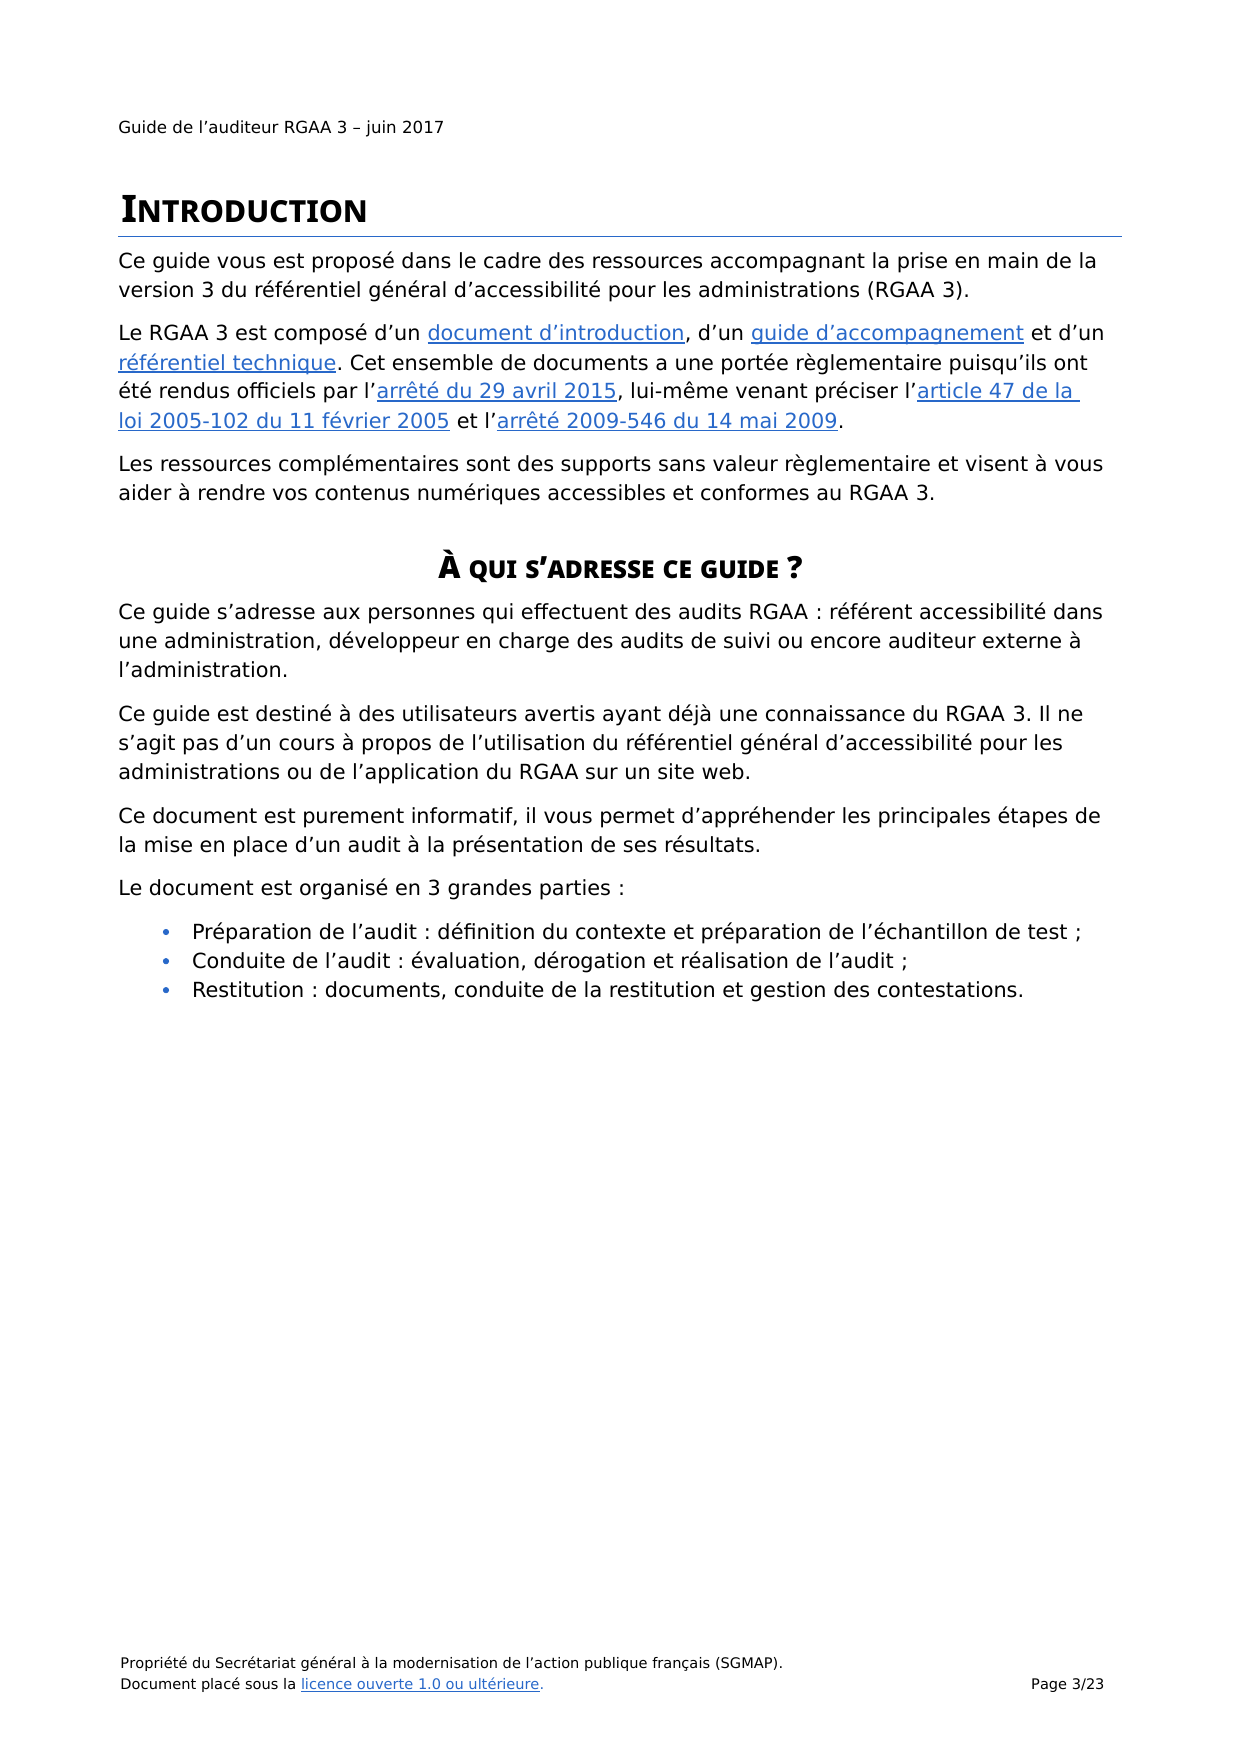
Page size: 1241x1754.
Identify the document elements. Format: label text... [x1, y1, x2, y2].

text Ce document est purement informatif, il vous permet d’appréhender les principales étapes de la mise en place d’un audit à la présentation de ses résultats. [118, 804, 1122, 857]
text Le document est organisé en 3 grandes parties : [118, 876, 1122, 901]
subtitle À qui s’adresse ce guide ? [118, 546, 1122, 588]
text Ce guide vous est proposé dans le cadre des ressources accompagnant la prise en main de la version 3 du référentiel général d’accessibilité pour les administrations (RGAA 3). [118, 249, 1122, 302]
list Restitution : documents, conduite de la restitution et gestion des contestations. [162, 978, 1122, 1002]
list Préparation de l’audit : définition du contexte et préparation de l’échantillon de test ; [162, 920, 1122, 944]
subtitle Introduction [118, 179, 1122, 236]
text Ce guide s’adresse aux personnes qui effectuent des audits RGAA : référent accessibilité dans une administration, développeur en charge des audits de suivi ou encore auditeur externe à l’administration. [118, 600, 1122, 682]
text Les ressources complémentaires sont des supports sans valeur règlementaire et visent à vous aider à rendre vos contenus numériques accessibles et conformes au RGAA 3. [118, 452, 1122, 506]
text Ce guide est destiné à des utilisateurs avertis ayant déjà une connaissance du RGAA 3. Il ne s’agit pas d’un cours à propos de l’utilisation du référentiel général d’accessibilité pour les administrations ou de l’application du RGAA sur un site web. [118, 702, 1122, 784]
text Le RGAA 3 est composé d’un document d’introduction, d’un guide d’accompagnement et d’un référentiel technique. Cet ensemble de documents a une portée règlementaire puisqu’ils ont été rendus officiels par l’arrêté du 29 avril 2015, lui-même venant préciser l’article 47 de la loi 2005-102 du 11 février 2005 et l’arrêté 2009-546 du 14 mai 2009. [118, 321, 1122, 433]
list Conduite de l’audit : évaluation, dérogation et réalisation de l’audit ; [162, 949, 1122, 973]
